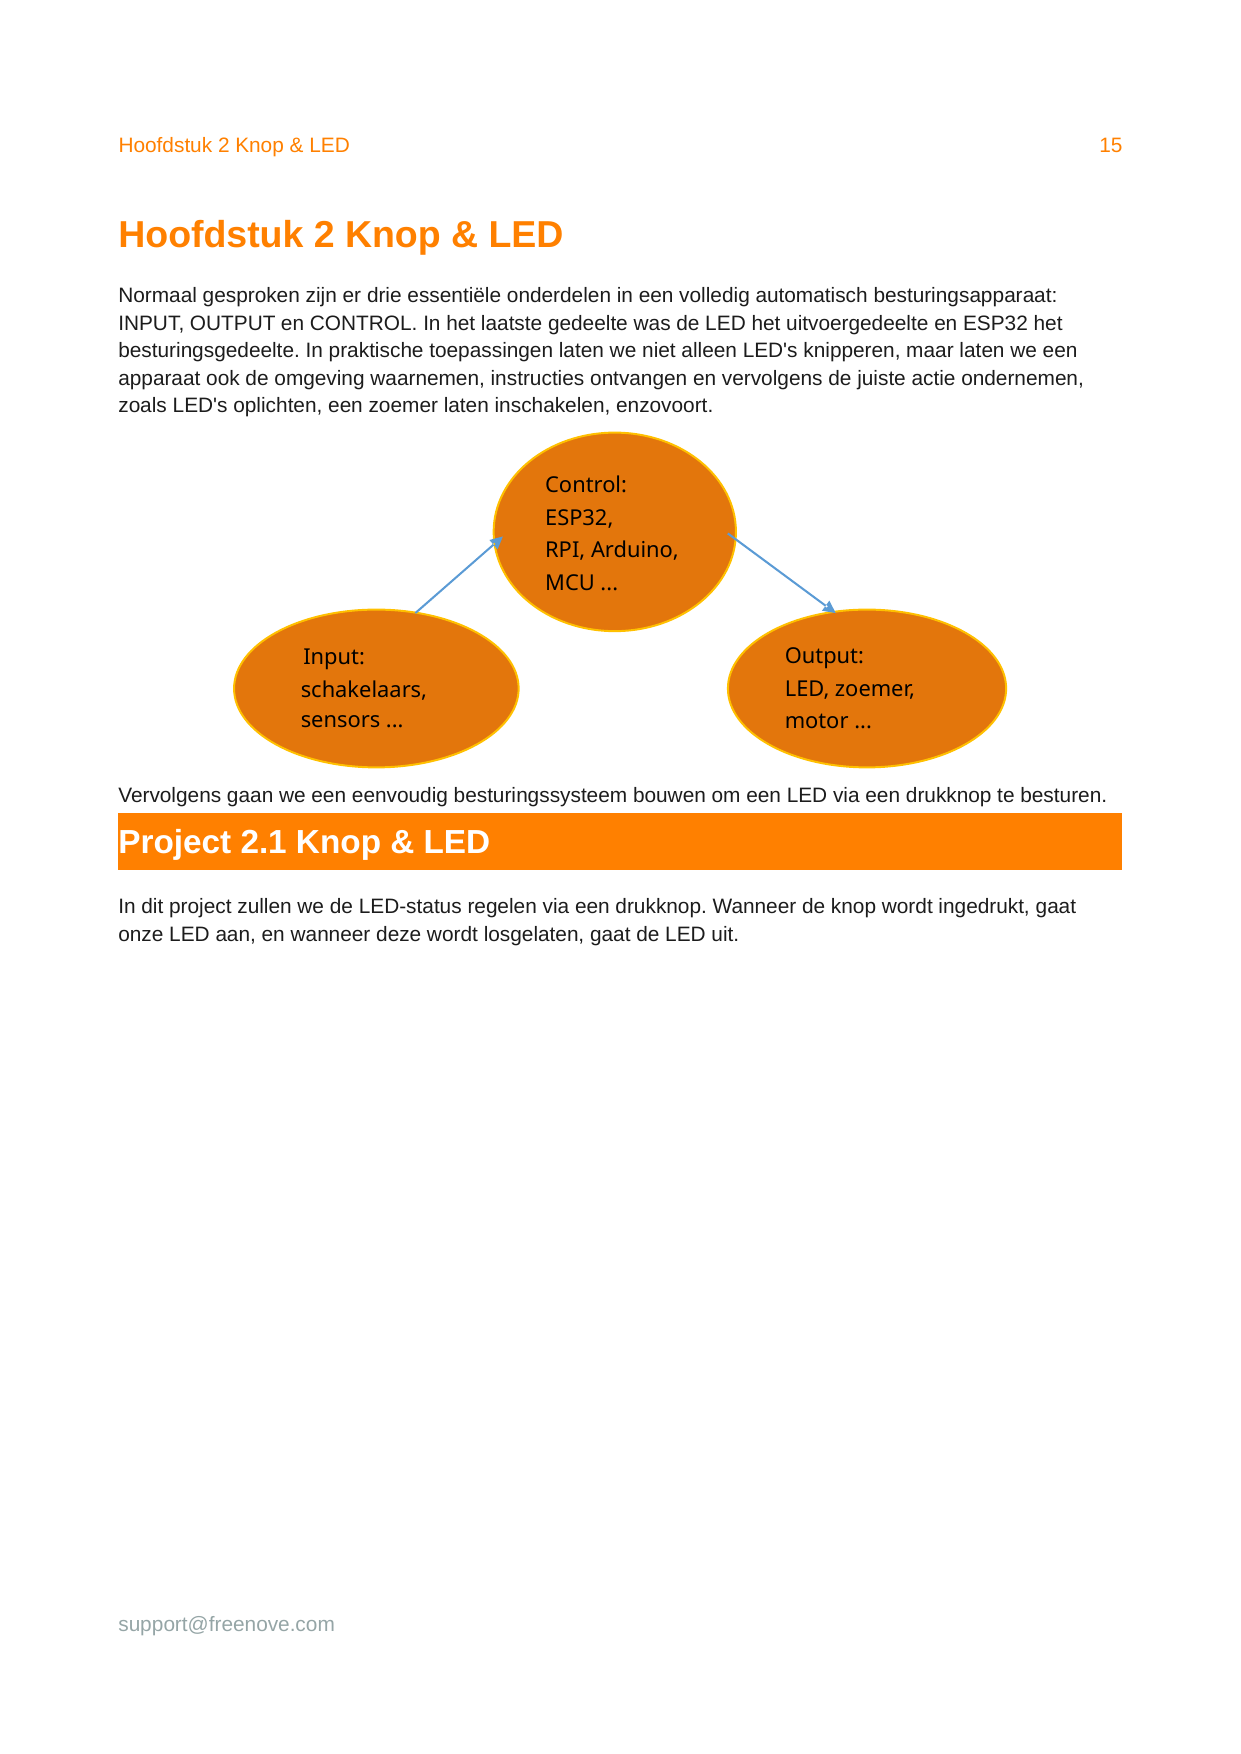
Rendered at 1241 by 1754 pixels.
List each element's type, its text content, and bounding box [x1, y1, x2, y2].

subtitle Hoofdstuk 2 Knop & LED [118, 212, 1122, 255]
subtitle Project 2.1 Knop & LED [118, 813, 1122, 870]
text In dit project zullen we de LED-status regelen via een drukknop. Wanneer de knop wordt ingedrukt, gaat onze LED aan, en wanneer deze wordt losgelaten, gaat de LED uit. [118, 894, 1122, 945]
text Normaal gesproken zijn er drie essentiële onderdelen in een volledig automatisch besturingsapparaat: INPUT, OUTPUT en CONTROL. In het laatste gedeelte was de LED het uitvoergedeelte en ESP32 het besturingsgedeelte. In praktische toepassingen laten we niet alleen LED's knipperen, maar laten we een apparaat ook de omgeving waarnemen, instructies ontvangen en vervolgens de juiste actie ondernemen, zoals LED's oplichten, een zoemer laten inschakelen, enzovoort. [118, 283, 1122, 417]
text Vervolgens gaan we een eenvoudig besturingssysteem bouwen om een LED via een drukknop te besturen. [118, 783, 1122, 807]
